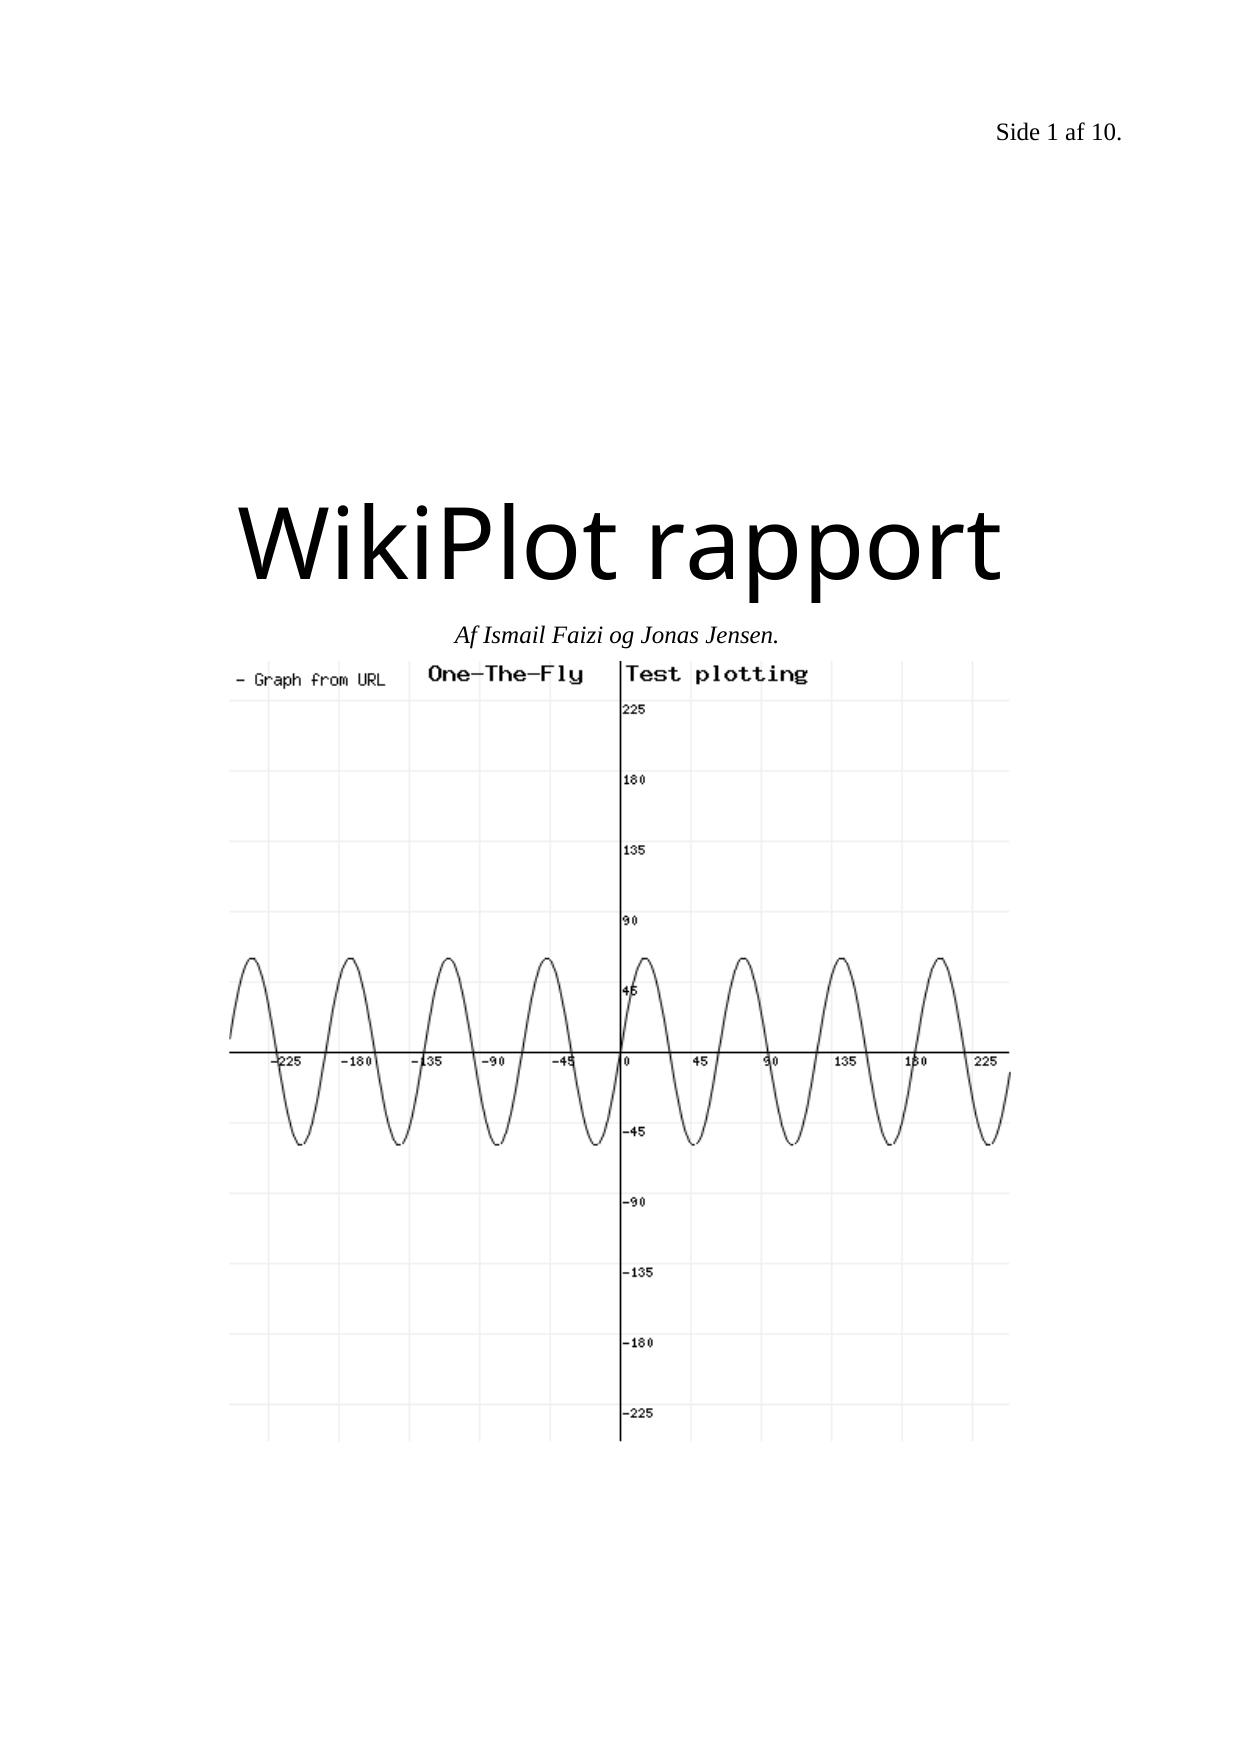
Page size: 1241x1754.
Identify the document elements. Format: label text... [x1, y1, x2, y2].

picture [229, 661, 1011, 1443]
text WikiPlot rapport [118, 473, 1122, 609]
text Af Ismail Faizi og Jonas Jensen. [118, 622, 1122, 649]
